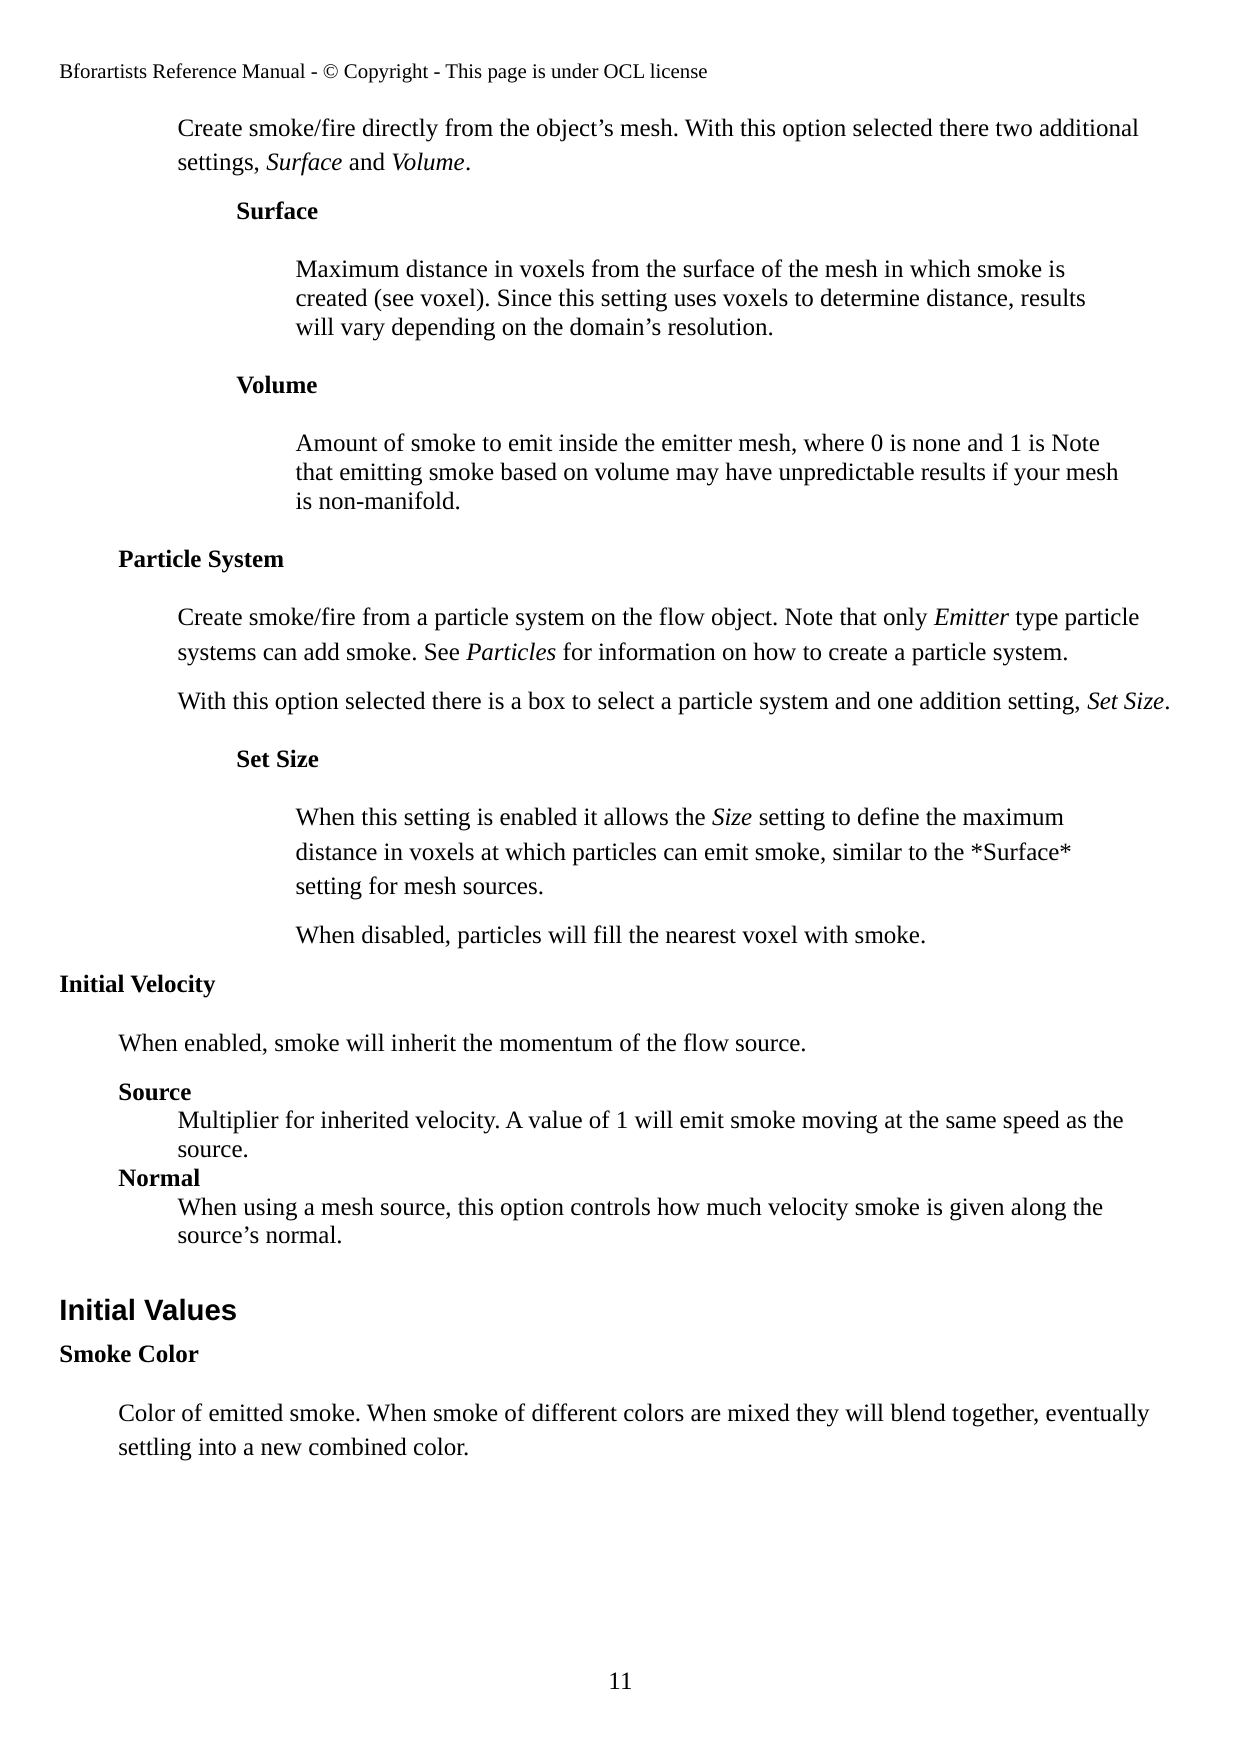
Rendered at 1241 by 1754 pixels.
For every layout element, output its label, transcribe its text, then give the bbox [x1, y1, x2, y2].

text When this setting is enabled it allows the Size setting to define the maximum distance in voxels at which particles can emit smoke, similar to the *Surface* setting for mesh sources. [295, 802, 1122, 900]
list Maximum distance in voxels from the surface of the mesh in which smoke is created (see voxel). Since this setting uses voxels to determine distance, results will vary depending on the domain’s resolution. [295, 254, 1122, 341]
list With this option selected there is a box to select a particle system and one addition setting, Set Size. [177, 686, 1181, 714]
text Color of emitted smoke. When smoke of different colors are mixed they will blend together, eventually settling into a new combined color. [118, 1398, 1181, 1461]
text When enabled, smoke will inherit the momentum of the flow source. [118, 1028, 1181, 1056]
subtitle Normal [118, 1163, 1181, 1192]
subtitle Surface [236, 196, 1122, 225]
subtitle Initial Values [59, 1293, 1181, 1327]
subtitle Smoke Color [59, 1339, 1181, 1368]
list Multiplier for inherited velocity. A value of 1 will emit smoke moving at the same speed as the source. [177, 1105, 1181, 1163]
subtitle Particle System [118, 544, 1181, 573]
subtitle Volume [236, 370, 1122, 399]
list When using a mesh source, this option controls how much velocity smoke is given along the source’s normal. [177, 1192, 1181, 1249]
text Create smoke/fire from a particle system on the flow object. Note that only Emitter type particle systems can add smoke. See Particles for information on how to create a particle system. [177, 602, 1181, 666]
text When disabled, particles will fill the nearest voxel with smoke. [295, 920, 1122, 949]
subtitle Initial Velocity [59, 969, 1181, 998]
list Amount of smoke to emit inside the emitter mesh, where 0 is none and 1 is Note that emitting smoke based on volume may have unpredictable results if your mesh is non-manifold. [295, 428, 1122, 514]
text Create smoke/fire directly from the object’s mesh. With this option selected there two additional settings, Surface and Volume. [177, 113, 1181, 176]
subtitle Source [118, 1077, 1181, 1105]
subtitle Set Size [236, 744, 1122, 773]
